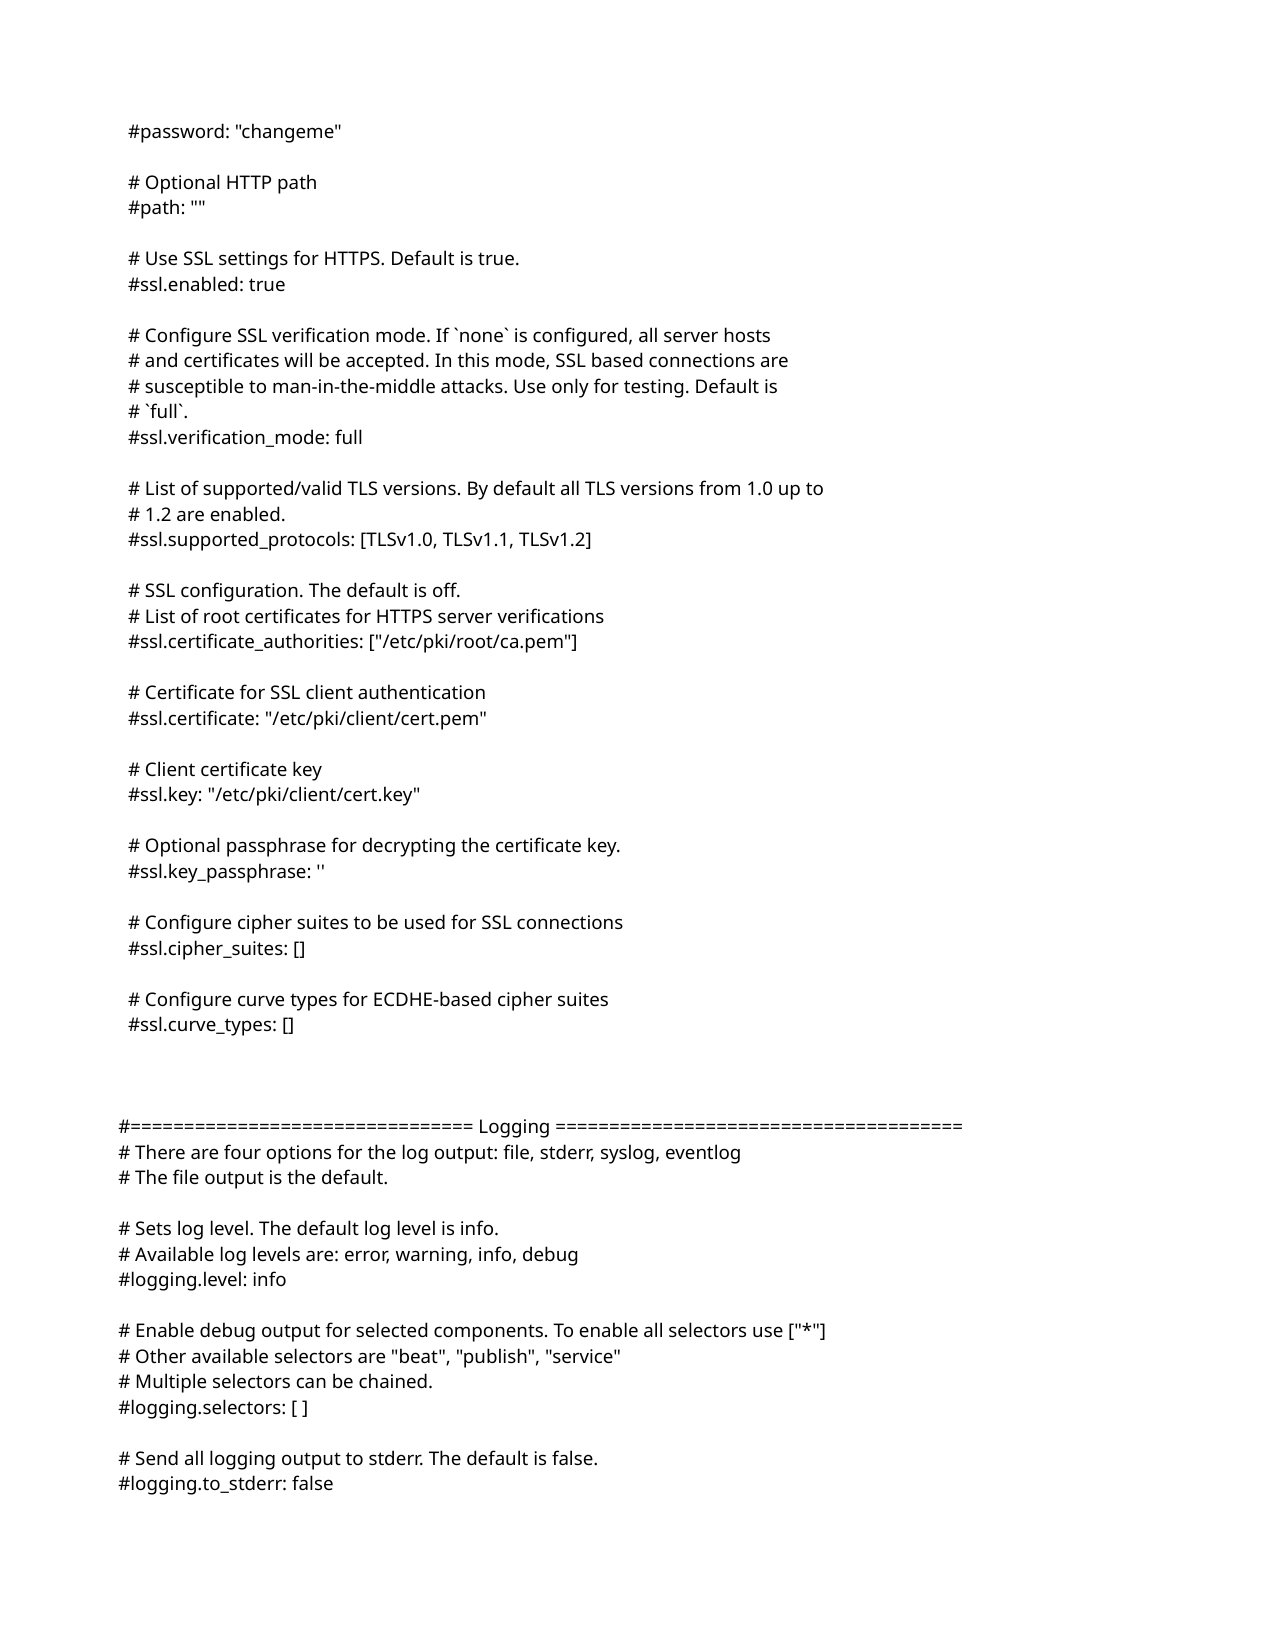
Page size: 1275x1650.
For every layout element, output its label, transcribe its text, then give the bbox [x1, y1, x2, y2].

text # List of supported/valid TLS versions. By default all TLS versions from 1.0 up to [118, 475, 1157, 501]
text #ssl.certificate: "/etc/pki/client/cert.pem" [118, 705, 1157, 731]
text # The file output is the default. [118, 1164, 1157, 1190]
text #ssl.supported_protocols: [TLSv1.0, TLSv1.1, TLSv1.2] [118, 526, 1157, 552]
text # There are four options for the log output: file, stderr, syslog, eventlog [118, 1139, 1157, 1164]
text # Optional HTTP path [118, 169, 1157, 195]
text #ssl.key: "/etc/pki/client/cert.key" [118, 782, 1157, 807]
text # Client certificate key [118, 756, 1157, 782]
text # Configure SSL verification mode. If `none` is configured, all server hosts [118, 322, 1157, 348]
text #ssl.certificate_authorities: ["/etc/pki/root/ca.pem"] [118, 628, 1157, 654]
text # and certificates will be accepted. In this mode, SSL based connections are [118, 348, 1157, 373]
text # Certificate for SSL client authentication [118, 679, 1157, 705]
text # Other available selectors are "beat", "publish", "service" [118, 1343, 1157, 1369]
text # susceptible to man-in-the-middle attacks. Use only for testing. Default is [118, 373, 1157, 399]
text #logging.level: info [118, 1267, 1157, 1292]
text #ssl.cipher_suites: [] [118, 935, 1157, 960]
text #ssl.verification_mode: full [118, 424, 1157, 450]
text # Send all logging output to stderr. The default is false. [118, 1445, 1157, 1471]
text # Enable debug output for selected components. To enable all selectors use ["*"] [118, 1318, 1157, 1343]
text # List of root certificates for HTTPS server verifications [118, 603, 1157, 628]
text # Sets log level. The default log level is info. [118, 1216, 1157, 1241]
text #password: "changeme" [118, 118, 1157, 144]
text #ssl.curve_types: [] [118, 1011, 1157, 1037]
text #ssl.key_passphrase: '' [118, 858, 1157, 884]
text # `full`. [118, 399, 1157, 424]
text # Configure cipher suites to be used for SSL connections [118, 909, 1157, 935]
text #logging.selectors: [ ] [118, 1394, 1157, 1420]
text # Optional passphrase for decrypting the certificate key. [118, 833, 1157, 858]
text # 1.2 are enabled. [118, 501, 1157, 526]
text #logging.to_stderr: false [118, 1471, 1157, 1496]
text #path: "" [118, 195, 1157, 220]
text # Available log levels are: error, warning, info, debug [118, 1241, 1157, 1267]
text # Configure curve types for ECDHE-based cipher suites [118, 986, 1157, 1011]
text # Multiple selectors can be chained. [118, 1369, 1157, 1394]
text #================================ Logging ====================================== [118, 1113, 1157, 1139]
text # SSL configuration. The default is off. [118, 577, 1157, 603]
text #ssl.enabled: true [118, 271, 1157, 297]
text # Use SSL settings for HTTPS. Default is true. [118, 246, 1157, 271]
